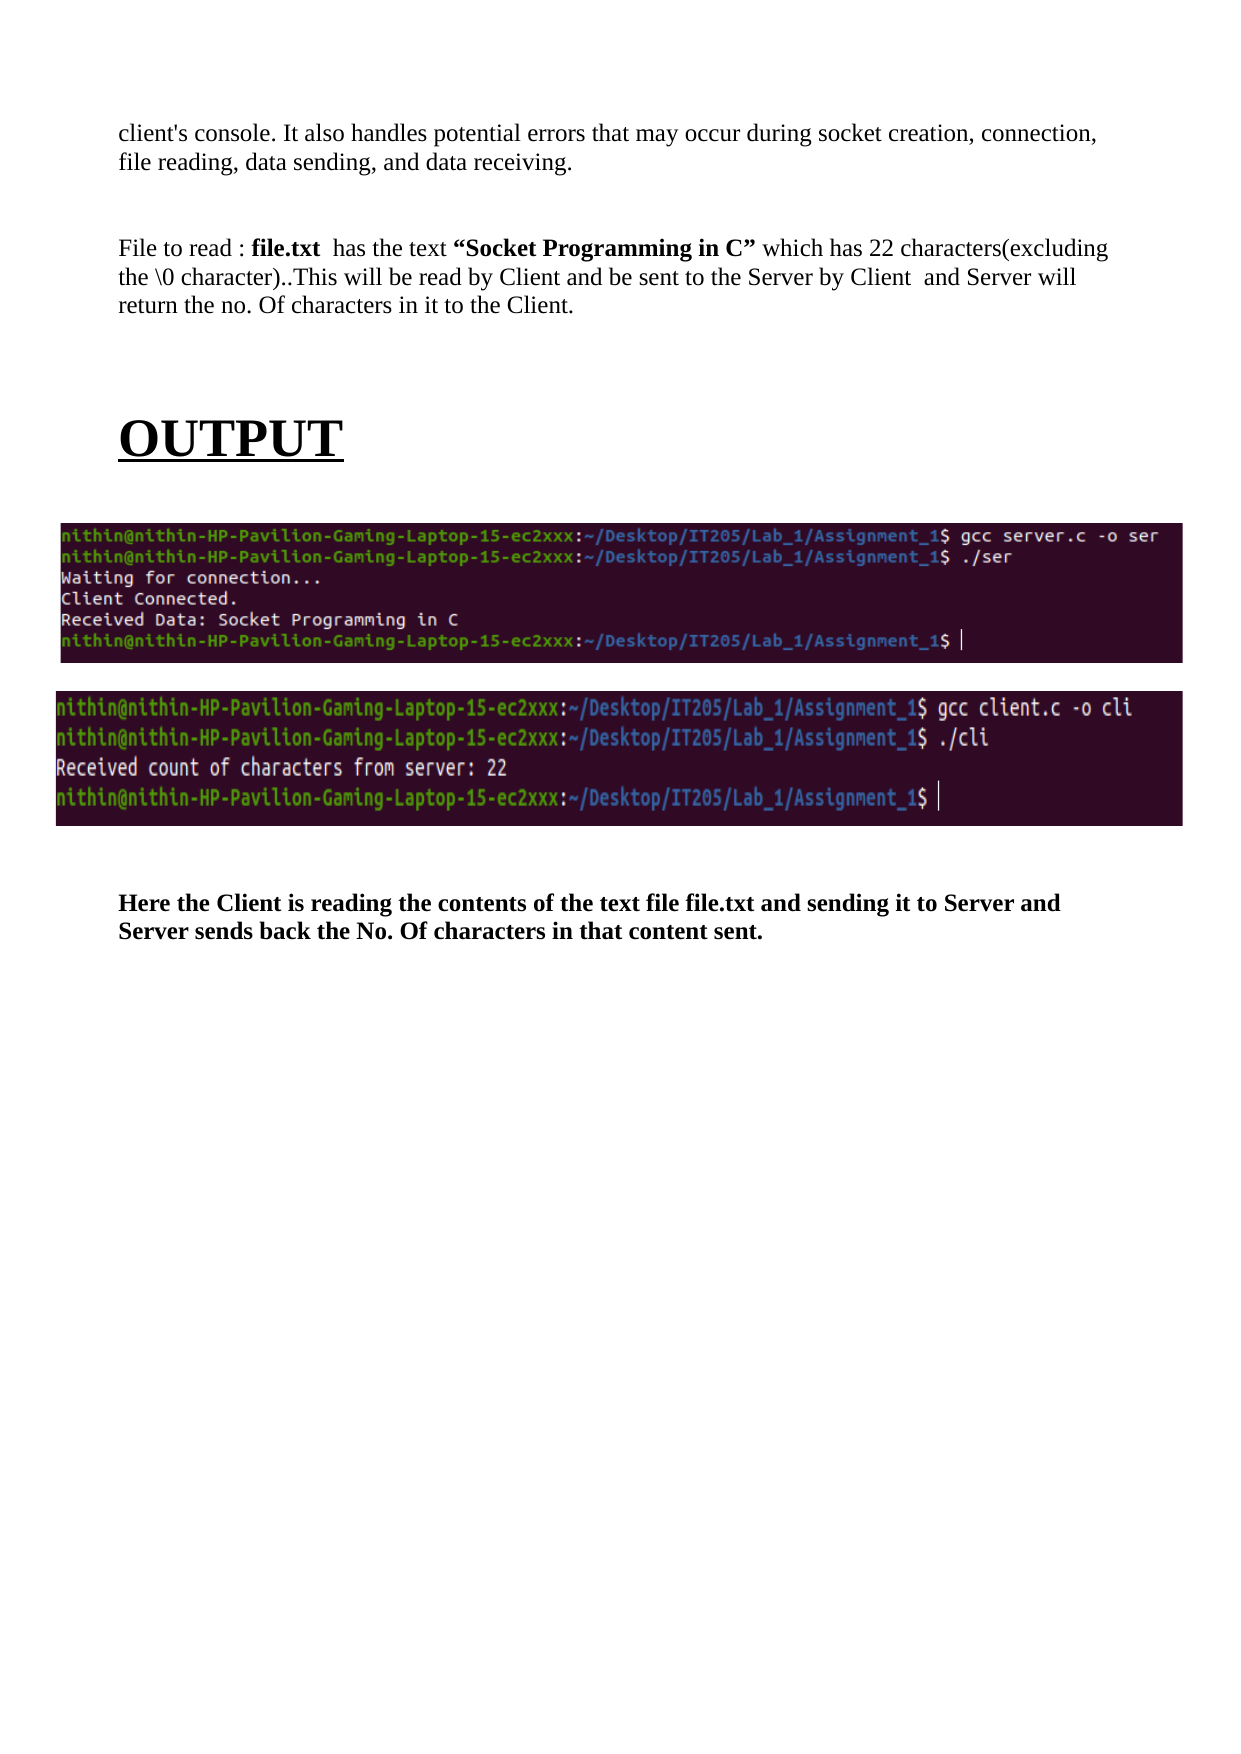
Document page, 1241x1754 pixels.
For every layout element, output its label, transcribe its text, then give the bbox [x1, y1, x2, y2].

text Here the Client is reading the contents of the text file file.txt and sending it to Server and Server sends back the No. Of characters in that content sent. [118, 888, 1122, 945]
text File to read : file.txt has the text “Socket Programming in C” which has 22 characters(excluding the \0 character)..This will be read by Client and be sent to the Server by Client and Server will return the no. Of characters in it to the Client. [118, 233, 1122, 319]
picture [60, 523, 1183, 663]
picture [55, 691, 1183, 826]
text client's console. It also handles potential errors that may occur during socket creation, connection, file reading, data sending, and data receiving. [118, 118, 1122, 176]
text OUTPUT [118, 406, 1122, 468]
